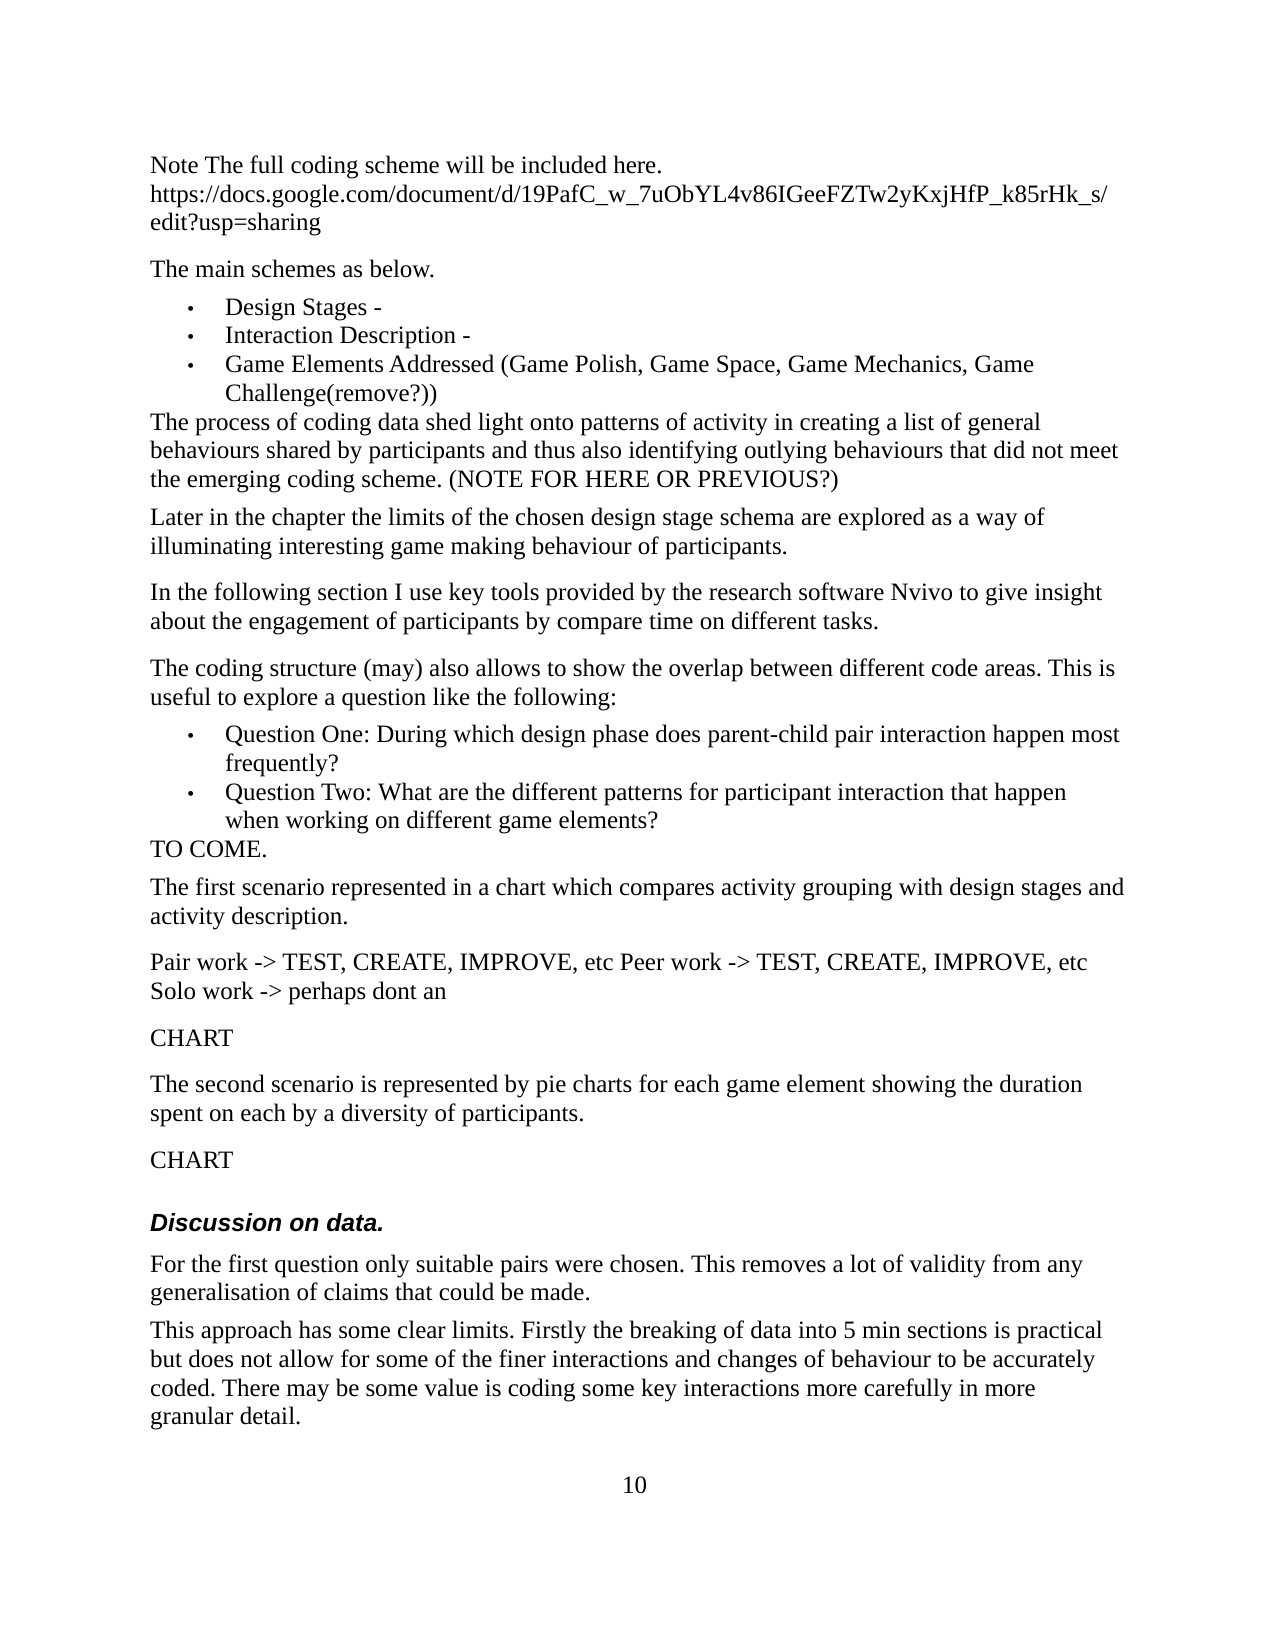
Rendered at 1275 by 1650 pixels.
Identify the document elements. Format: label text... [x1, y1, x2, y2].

text The second scenario is represented by pie charts for each game element showing the duration spent on each by a diversity of participants. [150, 1069, 1125, 1127]
list Interaction Description - [187, 321, 1125, 349]
text Note The full coding scheme will be included here. https://docs.google.com/document/d/19PafC_w_7uObYL4v86IGeeFZTw2yKxjHfP_k85rHk_s/edit?usp=sharing [150, 150, 1125, 236]
text This approach has some clear limits. Firstly the breaking of data into 5 min sections is practical but does not allow for some of the finer interactions and changes of behaviour to be accurately coded. There may be some value is coding some key interactions more carefully in more granular detail. [150, 1315, 1125, 1430]
text Later in the chapter the limits of the chosen design stage schema are explored as a way of illuminating interesting game making behaviour of participants. [150, 502, 1125, 559]
text For the first question only suitable pairs were chosen. This removes a lot of validity from any generalisation of claims that could be made. [150, 1249, 1125, 1306]
text Pair work -> TEST, CREATE, IMPROVE, etc Peer work -> TEST, CREATE, IMPROVE, etc Solo work -> perhaps dont an [150, 947, 1125, 1005]
list Question Two: What are the different patterns for participant interaction that happen when working on different game elements? [187, 777, 1125, 834]
list Game Elements Addressed (Game Polish, Game Space, Game Mechanics, Game Challenge(remove?)) [187, 349, 1125, 407]
text The main schemes as below. [150, 254, 1125, 283]
text The first scenario represented in a chart which compares activity grouping with design stages and activity description. [150, 872, 1125, 929]
text TO COME. [150, 834, 1125, 863]
text CHART [150, 1023, 1125, 1052]
subtitle Discussion on data. [150, 1208, 1125, 1236]
list Design Stages - [187, 292, 1125, 321]
list Question One: During which design phase does parent-child pair interaction happen most frequently? [187, 719, 1125, 777]
text CHART [150, 1145, 1125, 1174]
text The coding structure (may) also allows to show the overlap between different code areas. This is useful to explore a question like the following: [150, 653, 1125, 710]
text In the following section I use key tools provided by the research software Nvivo to give insight about the engagement of participants by compare time on different tasks. [150, 577, 1125, 635]
text The process of coding data shed light onto patterns of activity in creating a list of general behaviours shared by participants and thus also identifying outlying behaviours that did not meet the emerging coding scheme. (NOTE FOR HERE OR PREVIOUS?) [150, 407, 1125, 493]
